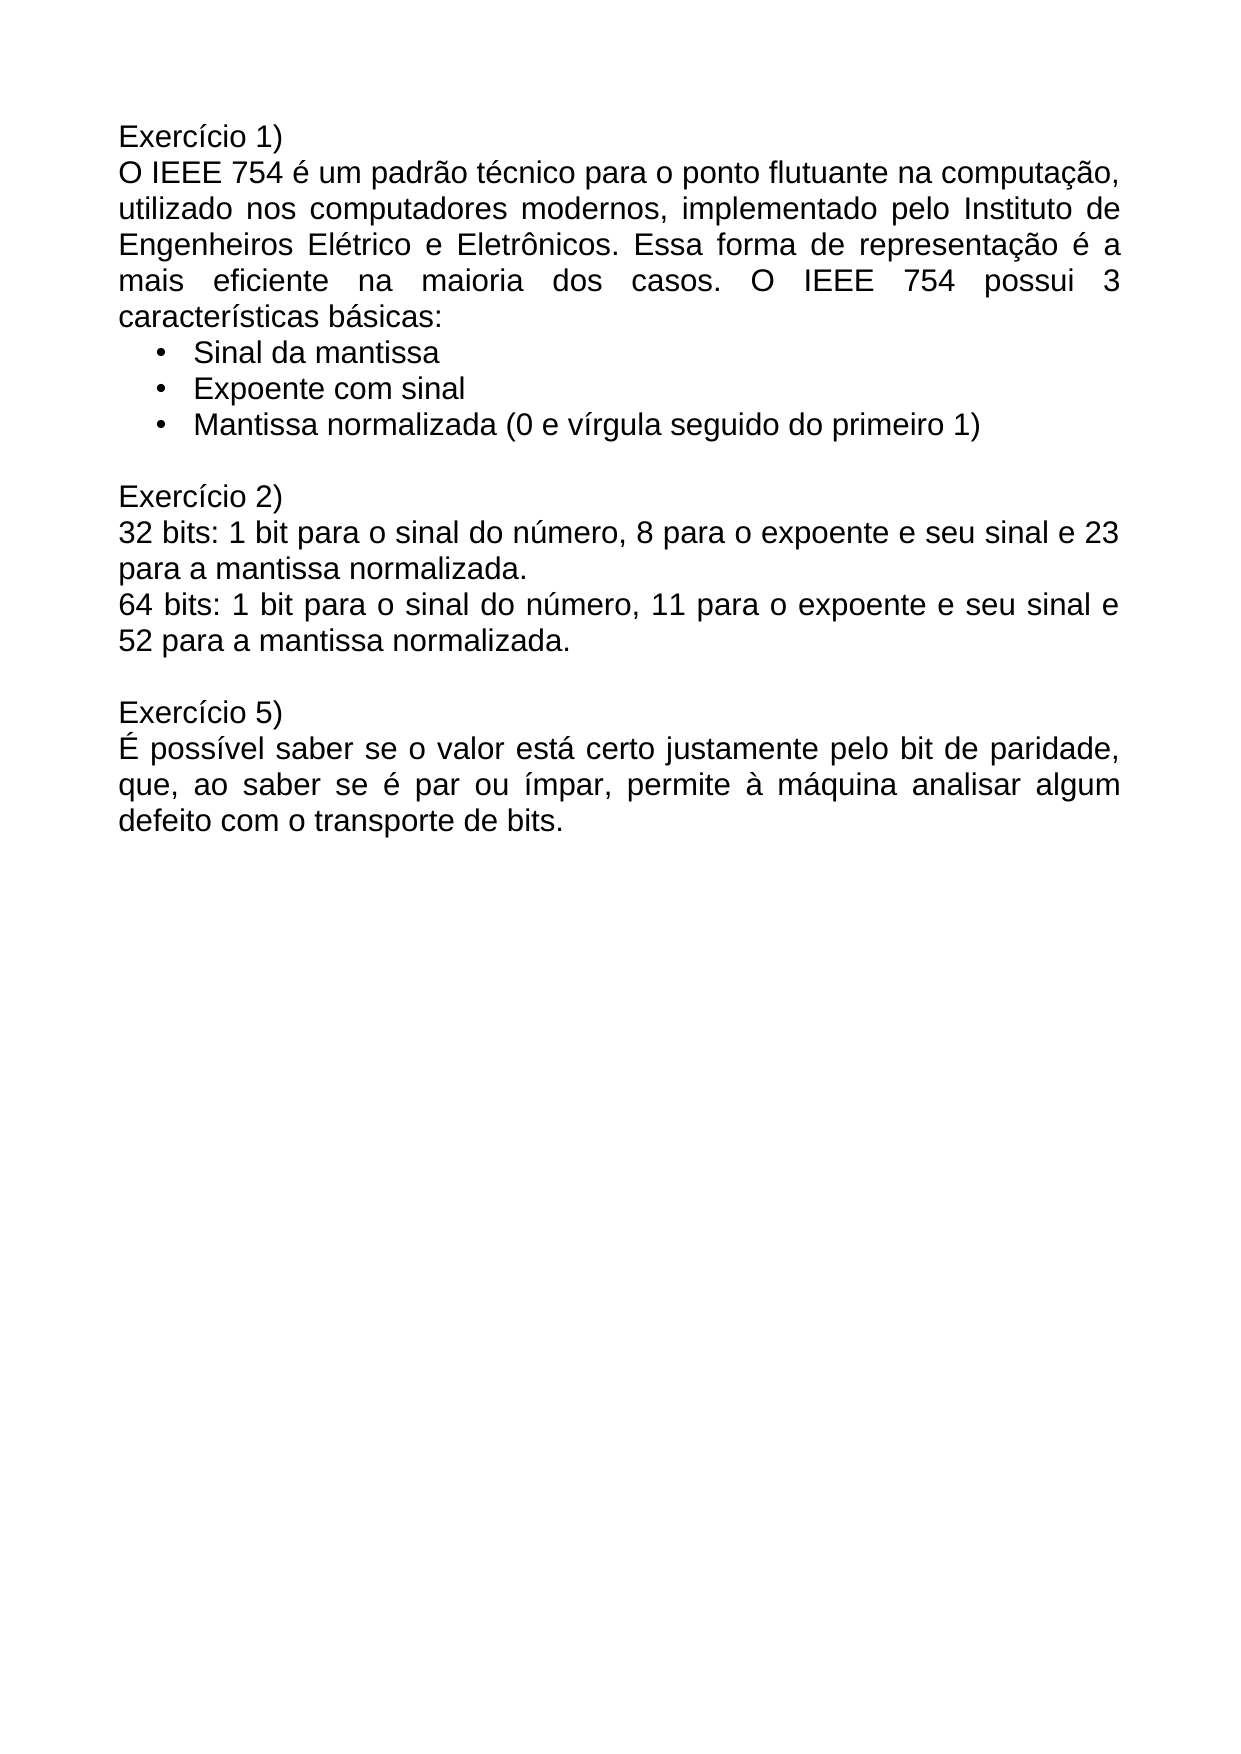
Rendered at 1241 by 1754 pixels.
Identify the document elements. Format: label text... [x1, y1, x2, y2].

text 64 bits: 1 bit para o sinal do número, 11 para o expoente e seu sinal e 52 para a mantissa normalizada. [118, 586, 1122, 658]
text Exercício 1) [118, 118, 1122, 154]
text É possível saber se o valor está certo justamente pelo bit de paridade, que, ao saber se é par ou ímpar, permite à máquina analisar algum defeito com o transporte de bits. [118, 730, 1122, 837]
list Mantissa normalizada (0 e vírgula seguido do primeiro 1) [156, 406, 1122, 442]
text 32 bits: 1 bit para o sinal do número, 8 para o expoente e seu sinal e 23 para a mantissa normalizada. [118, 514, 1122, 586]
text Exercício 2) [118, 478, 1122, 514]
list Expoente com sinal [156, 370, 1122, 406]
text Exercício 5) [118, 694, 1122, 730]
list Sinal da mantissa [156, 334, 1122, 370]
text O IEEE 754 é um padrão técnico para o ponto flutuante na computação, utilizado nos computadores modernos, implementado pelo Instituto de Engenheiros Elétrico e Eletrônicos. Essa forma de representação é a mais eficiente na maioria dos casos. O IEEE 754 possui 3 características básicas: [118, 154, 1122, 334]
